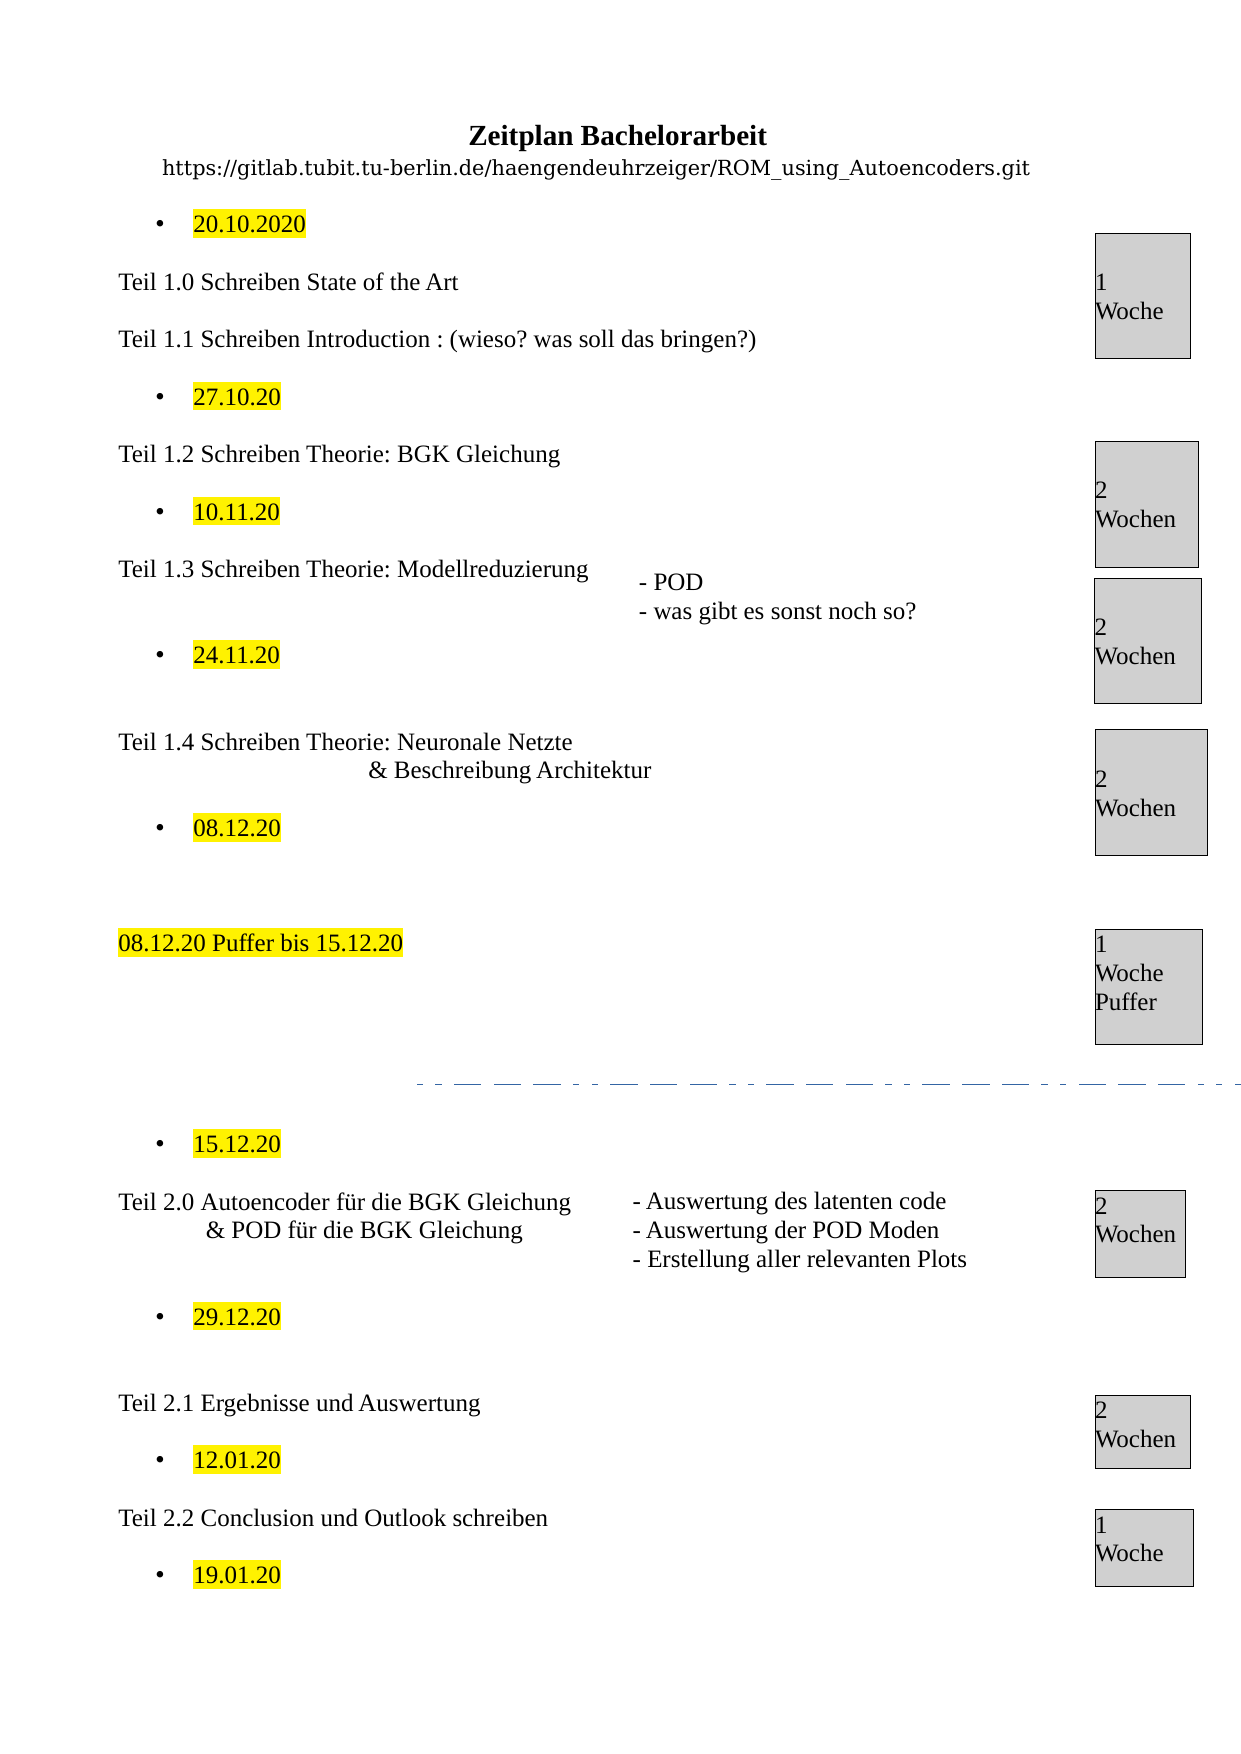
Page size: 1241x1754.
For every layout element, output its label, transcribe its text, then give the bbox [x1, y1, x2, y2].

text Zeitplan Bachelorarbeit https://gitlab.tubit.tu-berlin.de/haengendeuhrzeiger/ROM_using_Autoencoders.git [118, 118, 1122, 180]
text & POD für die BGK Gleichung [118, 1215, 1095, 1244]
list 08.12.20 [156, 813, 1095, 842]
list 15.12.20 [156, 1129, 1122, 1158]
text Teil 2.2 Conclusion und Outlook schreiben [118, 1503, 1122, 1532]
text Teil 2.1 Ergebnisse und Auswertung [118, 1388, 1122, 1417]
list 29.12.20 [156, 1302, 1122, 1330]
text Teil 1.1 Schreiben Introduction : (wieso? was soll das bringen?) [118, 324, 1095, 353]
list 12.01.20 [156, 1445, 1122, 1474]
text Teil 1.4 Schreiben Theorie: Neuronale Netzte [118, 727, 1122, 755]
list 27.10.20 [156, 382, 1122, 410]
text Teil 1.2 Schreiben Theorie: BGK Gleichung [118, 439, 1122, 468]
list 19.01.20 [156, 1560, 1122, 1589]
text & Beschreibung Architektur [118, 755, 1095, 784]
list 20.10.2020 [156, 209, 1122, 238]
text Teil 1.0 Schreiben State of the Art [118, 267, 1095, 295]
text Teil 2.0 Autoencoder für die BGK Gleichung [118, 1187, 1122, 1215]
text Teil 1.3 Schreiben Theorie: Modellreduzierung [118, 554, 1122, 583]
list 10.11.20 [156, 497, 1095, 525]
list 24.11.20 [156, 640, 1094, 669]
text 08.12.20 Puffer bis 15.12.20 [118, 928, 1122, 957]
